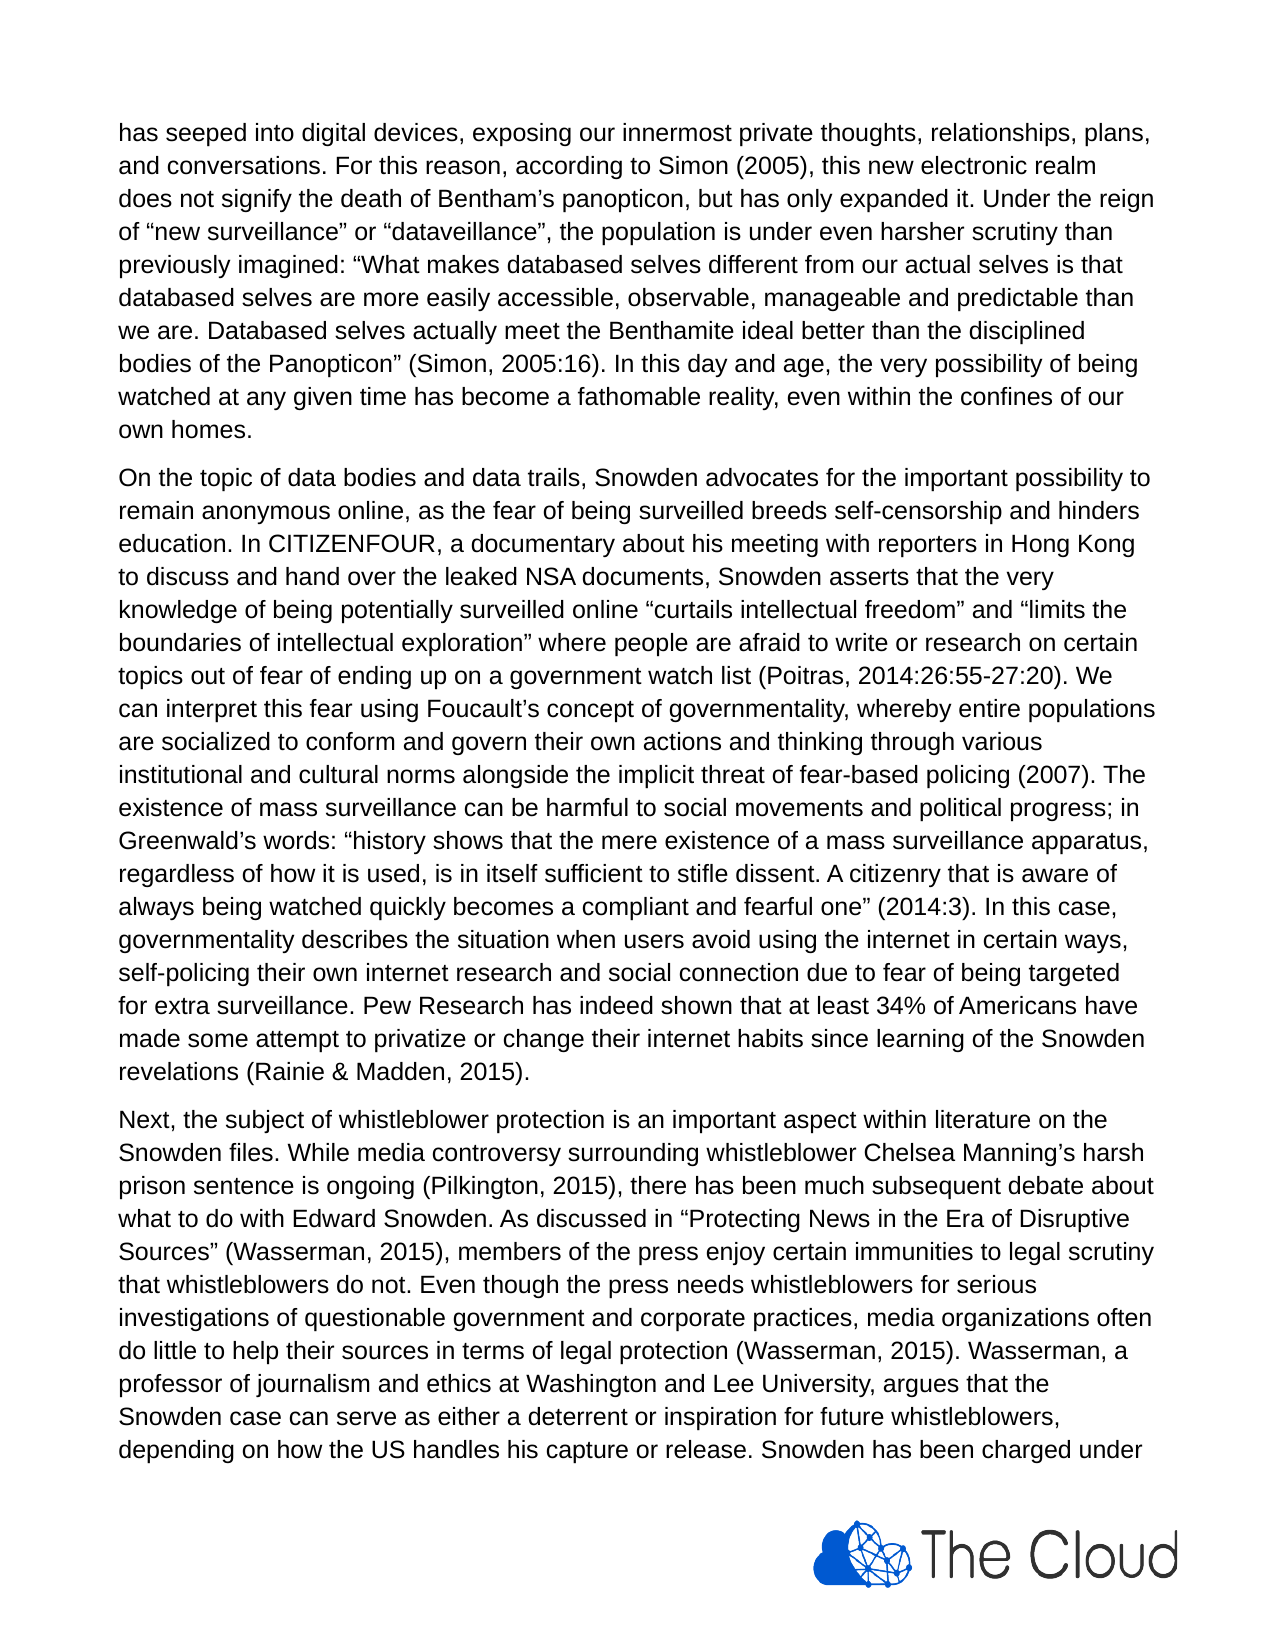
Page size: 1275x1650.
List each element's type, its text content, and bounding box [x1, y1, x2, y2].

text has seeped into digital devices, exposing our innermost private thoughts, relationships, plans, and conversations. For this reason, according to Simon (2005), this new electronic realm does not signify the death of Bentham’s panopticon, but has only expanded it. Under the reign of “new surveillance” or “dataveillance”, the population is under even harsher scrutiny than previously imagined: “What makes databased selves different from our actual selves is that databased selves are more easily accessible, observable, manageable and predictable than we are. Databased selves actually meet the Benthamite ideal better than the disciplined bodies of the Panopticon” (Simon, 2005:16). In this day and age, the very possibility of being watched at any given time has become a fathomable reality, even within the confines of our own homes. [118, 118, 1157, 444]
picture [813, 1520, 1178, 1588]
text Next, the subject of whistleblower protection is an important aspect within literature on the Snowden files. While media controversy surrounding whistleblower Chelsea Manning’s harsh prison sentence is ongoing (Pilkington, 2015), there has been much subsequent debate about what to do with Edward Snowden. As discussed in “Protecting News in the Era of Disruptive Sources” (Wasserman, 2015), members of the press enjoy certain immunities to legal scrutiny that whistleblowers do not. Even though the press needs whistleblowers for serious investigations of questionable government and corporate practices, media organizations often do little to help their sources in terms of legal protection (Wasserman, 2015). Wasserman, a professor of journalism and ethics at Washington and Lee University, argues that the Snowden case can serve as either a deterrent or inspiration for future whistleblowers, depending on how the US handles his capture or release. Snowden has been charged under [118, 1105, 1157, 1464]
text On the topic of data bodies and data trails, Snowden advocates for the important possibility to remain anonymous online, as the fear of being surveilled breeds self-censorship and hinders education. In CITIZENFOUR, a documentary about his meeting with reporters in Hong Kong to discuss and hand over the leaked NSA documents, Snowden asserts that the very knowledge of being potentially surveilled online “curtails intellectual freedom” and “limits the boundaries of intellectual exploration” where people are afraid to write or research on certain topics out of fear of ending up on a government watch list (Poitras, 2014:26:55-27:20). We can interpret this fear using Foucault’s concept of governmentality, whereby entire populations are socialized to conform and govern their own actions and thinking through various institutional and cultural norms alongside the implicit threat of fear-based policing (2007). The existence of mass surveillance can be harmful to social movements and political progress; in Greenwald’s words: “history shows that the mere existence of a mass surveillance apparatus, regardless of how it is used, is in itself sufficient to stifle dissent. A citizenry that is aware of always being watched quickly becomes a compliant and fearful one” (2014:3). In this case, governmentality describes the situation when users avoid using the internet in certain ways, self-policing their own internet research and social connection due to fear of being targeted for extra surveillance. Pew Research has indeed shown that at least 34% of Americans have made some attempt to privatize or change their internet habits since learning of the Snowden revelations (Rainie & Madden, 2015). [118, 463, 1157, 1086]
